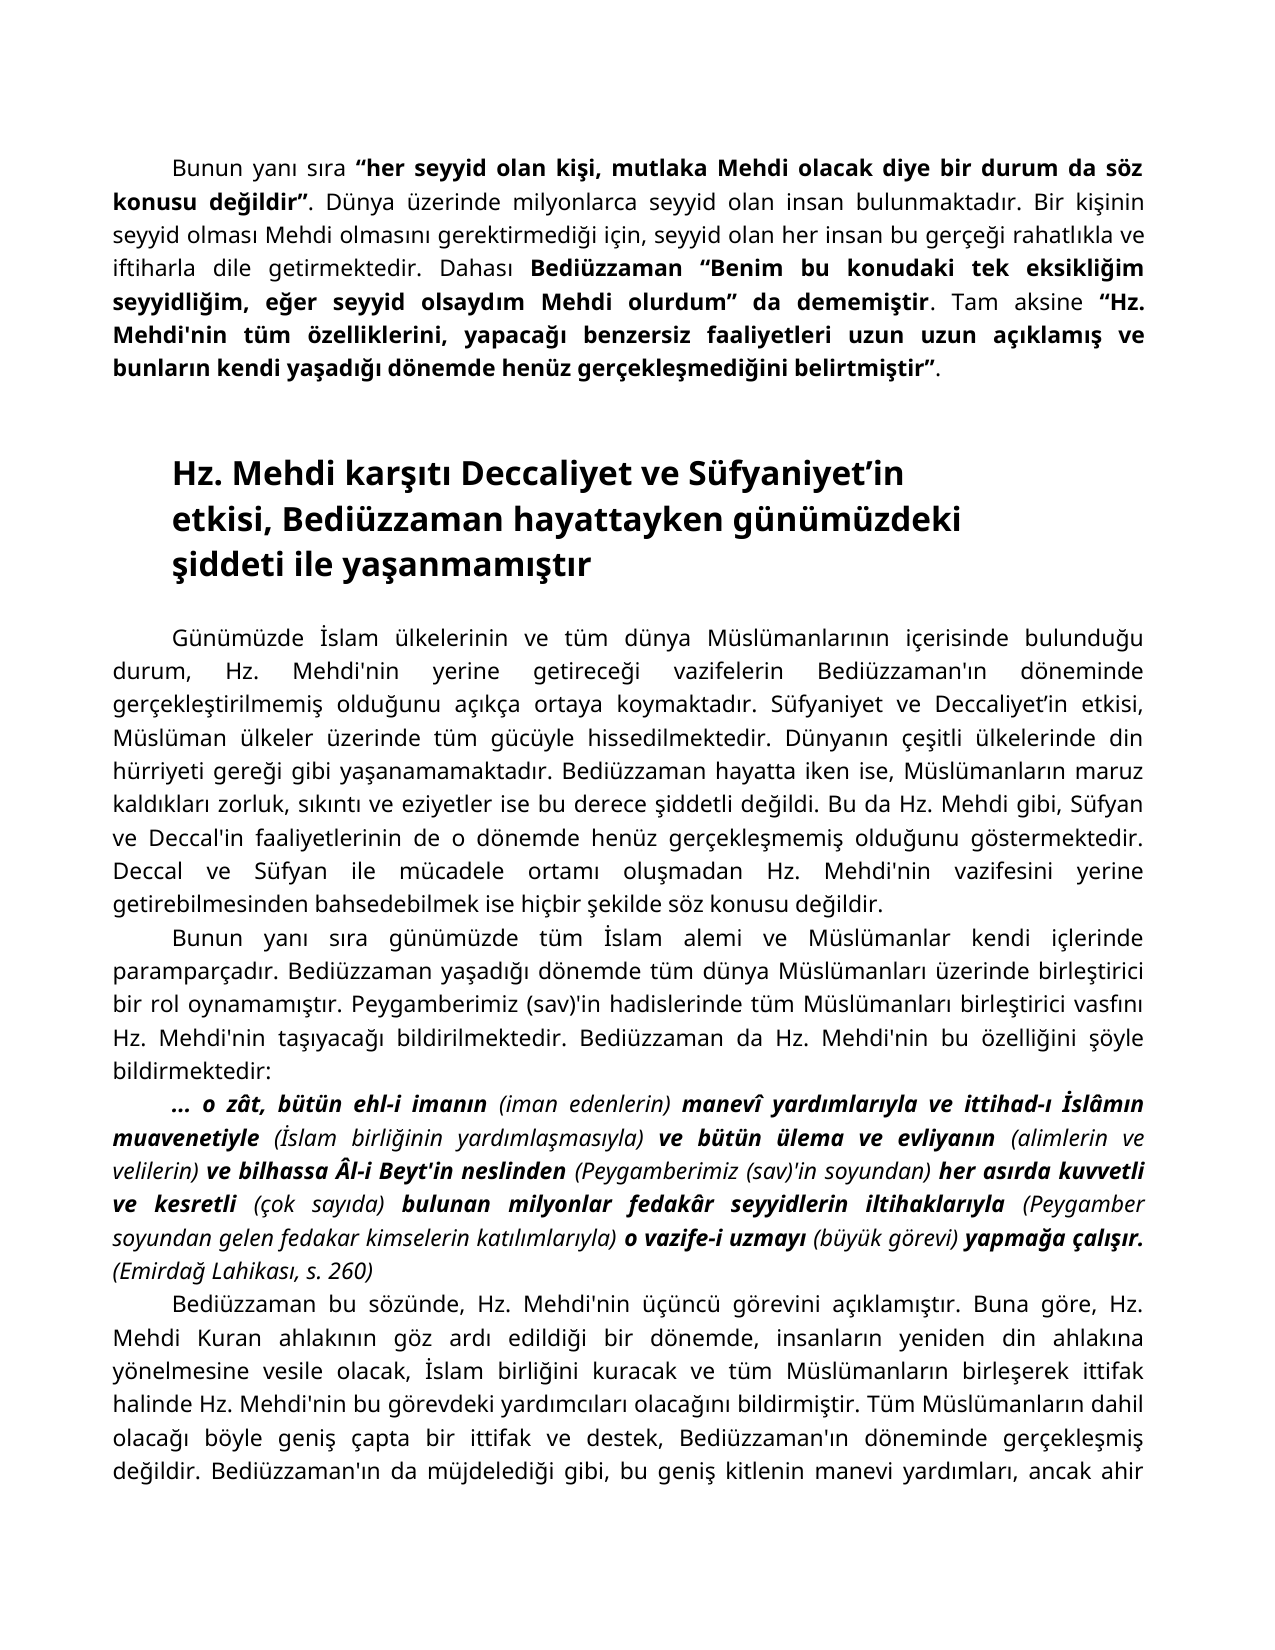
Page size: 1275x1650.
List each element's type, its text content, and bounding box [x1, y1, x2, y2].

text Bunun yanı sıra “her seyyid olan kişi, mutlaka Mehdi olacak diye bir durum da söz konusu değildir”. Dünya üzerinde milyonlarca seyyid olan insan bulunmaktadır. Bir kişinin seyyid olması Mehdi olmasını gerektirmediği için, seyyid olan her insan bu gerçeği rahatlıkla ve iftiharla dile getirmektedir. Dahası Bediüzzaman “Benim bu konudaki tek eksikliğim seyyidliğim, eğer seyyid olsaydım Mehdi olurdum” da dememiştir. Tam aksine “Hz. Mehdi'nin tüm özelliklerini, yapacağı benzersiz faaliyetleri uzun uzun açıklamış ve bunların kendi yaşadığı dönemde henüz gerçekleşmediğini belirtmiştir”. [112, 150, 1145, 383]
text Hz. Mehdi karşıtı Deccaliyet ve Süfyaniyet’in [112, 450, 1145, 495]
text Bediüzzaman bu sözünde, Hz. Mehdi'nin üçüncü görevini açıklamıştır. Buna göre, Hz. Mehdi Kuran ahlakının göz ardı edildiği bir dönemde, insanların yeniden din ahlakına yönelmesine vesile olacak, İslam birliğini kuracak ve tüm Müslümanların birleşerek ittifak halinde Hz. Mehdi'nin bu görevdeki yardımcıları olacağını bildirmiştir. Tüm Müslümanların dahil olacağı böyle geniş çapta bir ittifak ve destek, Bediüzzaman'ın döneminde gerçekleşmiş değildir. Bediüzzaman'ın da müjdelediği gibi, bu geniş kitlenin manevi yardımları, ancak ahir [112, 1286, 1145, 1486]
text şiddeti ile yaşanmamıştır [112, 541, 1145, 586]
text ... o zât, bütün ehl-i imanın (iman edenlerin) manevî yardımlarıyla ve ittihad-ı İslâmın muavenetiyle (İslam birliğinin yardımlaşmasıyla) ve bütün ülema ve evliyanın (alimlerin ve velilerin) ve bilhassa Âl-i Beyt'in neslinden (Peygamberimiz (sav)'in soyundan) her asırda kuvvetli ve kesretli (çok sayıda) bulunan milyonlar fedakâr seyyidlerin iltihaklarıyla (Peygamber soyundan gelen fedakar kimselerin katılımlarıyla) o vazife-i uzmayı (büyük görevi) yapmağa çalışır. (Emirdağ Lahikası, s. 260) [112, 1086, 1145, 1286]
text etkisi, Bediüzzaman hayattayken günümüzdeki [112, 495, 1145, 541]
text Bunun yanı sıra günümüzde tüm İslam alemi ve Müslümanlar kendi içlerinde paramparçadır. Bediüzzaman yaşadığı dönemde tüm dünya Müslümanları üzerinde birleştirici bir rol oynamamıştır. Peygamberimiz (sav)'in hadislerinde tüm Müslümanları birleştirici vasfını Hz. Mehdi'nin taşıyacağı bildirilmektedir. Bediüzzaman da Hz. Mehdi'nin bu özelliğini şöyle bildirmektedir: [112, 919, 1145, 1086]
text Günümüzde İslam ülkelerinin ve tüm dünya Müslümanlarının içerisinde bulunduğu durum, Hz. Mehdi'nin yerine getireceği vazifelerin Bediüzzaman'ın döneminde gerçekleştirilmemiş olduğunu açıkça ortaya koymaktadır. Süfyaniyet ve Deccaliyet’in etkisi, Müslüman ülkeler üzerinde tüm gücüyle hissedilmektedir. Dünyanın çeşitli ülkelerinde din hürriyeti gereği gibi yaşanamamaktadır. Bediüzzaman hayatta iken ise, Müslümanların maruz kaldıkları zorluk, sıkıntı ve eziyetler ise bu derece şiddetli değildi. Bu da Hz. Mehdi gibi, Süfyan ve Deccal'in faaliyetlerinin de o dönemde henüz gerçekleşmemiş olduğunu göstermektedir. Deccal ve Süfyan ile mücadele ortamı oluşmadan Hz. Mehdi'nin vazifesini yerine getirebilmesinden bahsedebilmek ise hiçbir şekilde söz konusu değildir. [112, 619, 1145, 919]
